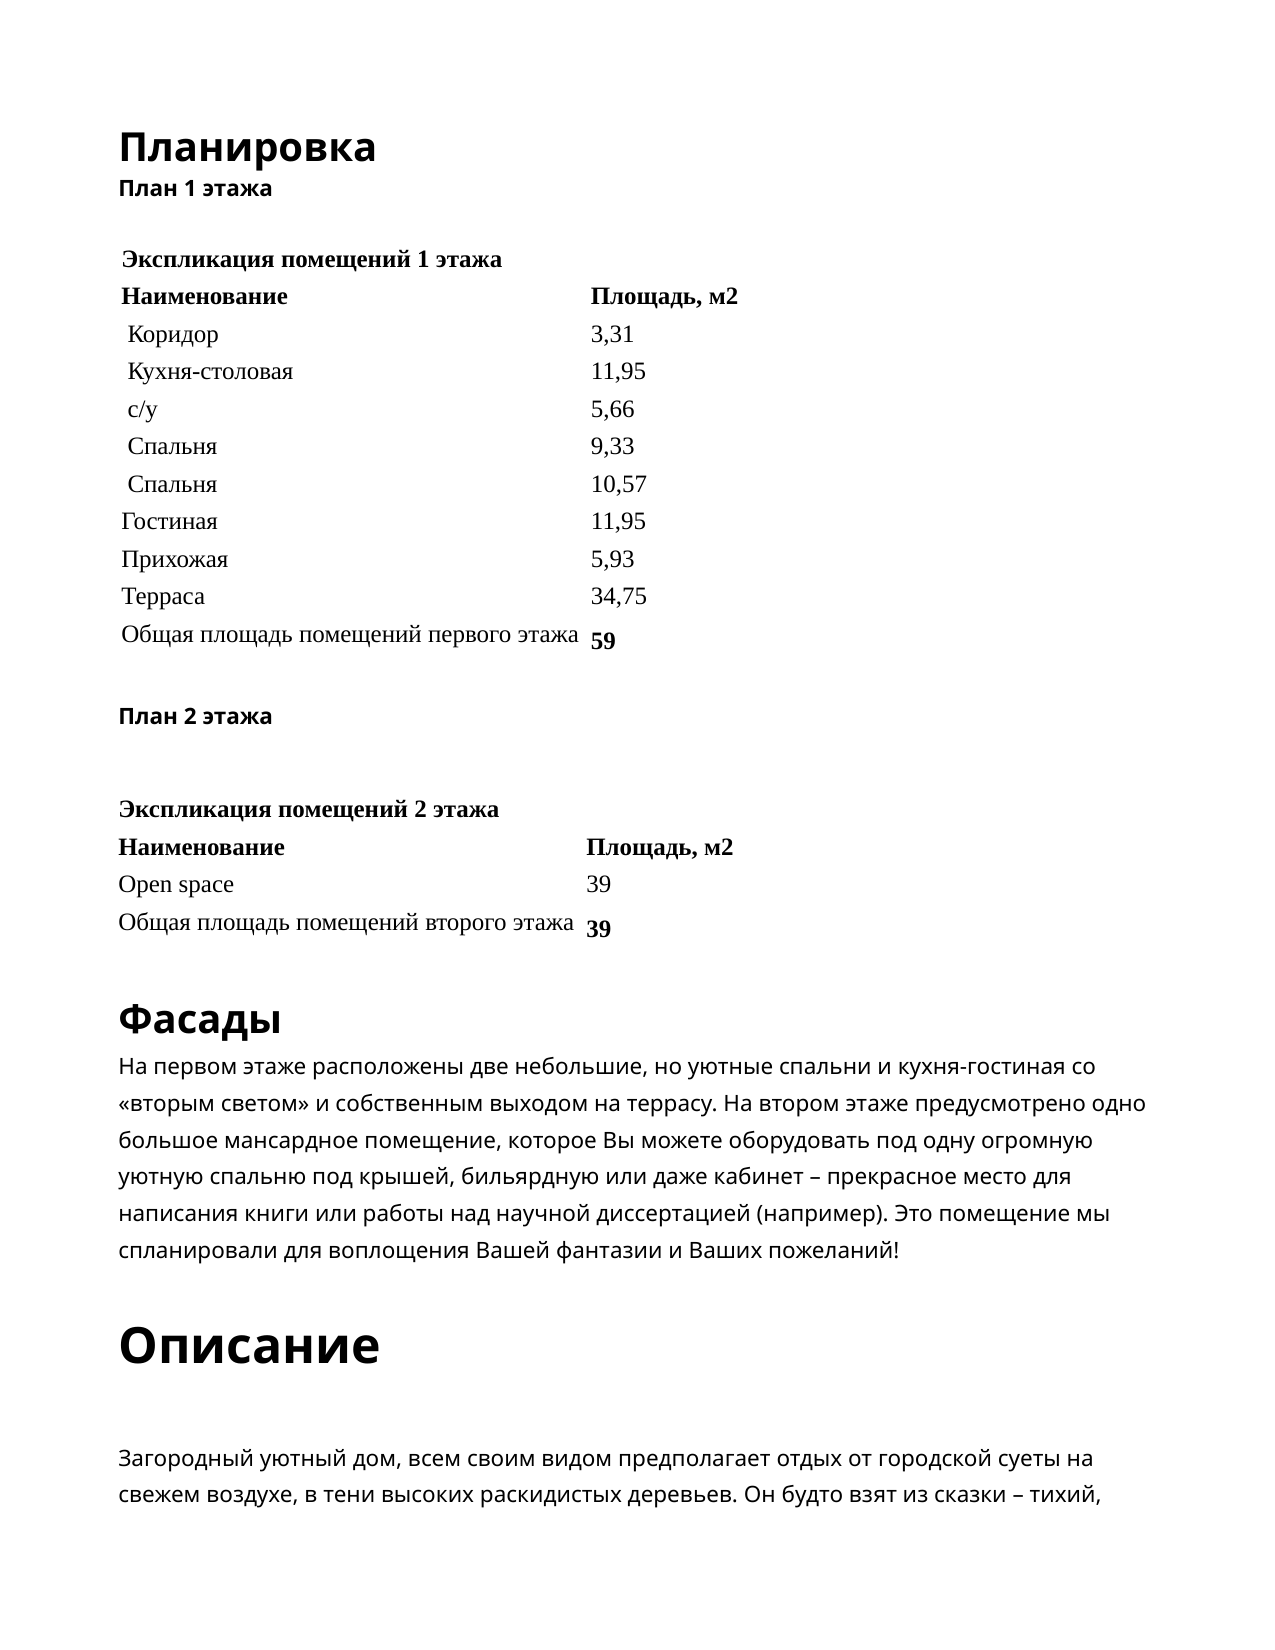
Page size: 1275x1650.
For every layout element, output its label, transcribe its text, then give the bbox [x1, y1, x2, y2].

table_cell 9,33 [591, 423, 753, 460]
table_cell Площадь, м2 [591, 273, 753, 310]
table_cell 39 [586, 898, 748, 951]
table_cell 11,95 [591, 498, 753, 535]
table_cell 34,75 [591, 573, 753, 610]
table_cell 3,31 [591, 310, 753, 347]
text План 2 этажа [118, 665, 1157, 765]
table_cell Терраса [121, 573, 591, 610]
table_cell Спальня [121, 423, 591, 460]
text Планировка План 1 этажа [118, 118, 1157, 232]
text Фасады На первом этаже расположены две небольшие, но уютные спальни и кухня-гостиная со «вторым светом» и собственным выходом на террасу. На втором этаже предусмотрено одно большое мансардное помещение, которое Вы можете оборудовать под одну огромную уютную спальню под крышей, бильярдную или даже кабинет – прекрасное место для написания книги или работы над научной диссертацией (например). Это помещение мы спланировали для воплощения Вашей фантазии и Ваших пожеланий! [118, 951, 1157, 1265]
text Загородный уютный дом, всем своим видом предполагает отдых от городской суеты на свежем воздухе, в тени высоких раскидистых деревьев. Он будто взят из сказки – тихий, [118, 1442, 1157, 1509]
table_cell Коридор [121, 310, 591, 347]
table_cell Спальня [121, 460, 591, 497]
table_cell 10,57 [591, 460, 753, 497]
table_cell Прихожая [121, 535, 591, 572]
table_cell Open space [118, 861, 586, 898]
table_cell Наименование [118, 823, 586, 861]
table_header Экспликация помещений 2 этажа [118, 786, 748, 823]
table_header Экспликация помещений 1 этажа [121, 235, 753, 272]
text Описание [118, 1310, 1157, 1378]
table_cell Наименование [121, 273, 591, 310]
table_cell Гостиная [121, 498, 591, 535]
table_cell Площадь, м2 [586, 823, 748, 861]
table_cell 5,66 [591, 385, 753, 422]
table_cell 39 [586, 861, 748, 898]
table_cell Общая площадь помещений первого этажа [121, 610, 591, 662]
table_cell Кухня-столовая [121, 348, 591, 385]
table_cell 59 [591, 610, 753, 662]
table_cell 11,95 [591, 348, 753, 385]
table_cell Общая площадь помещений второго этажа [118, 898, 586, 951]
table_cell с/у [121, 385, 591, 422]
table_header [118, 232, 763, 665]
table_cell 5,93 [591, 535, 753, 572]
